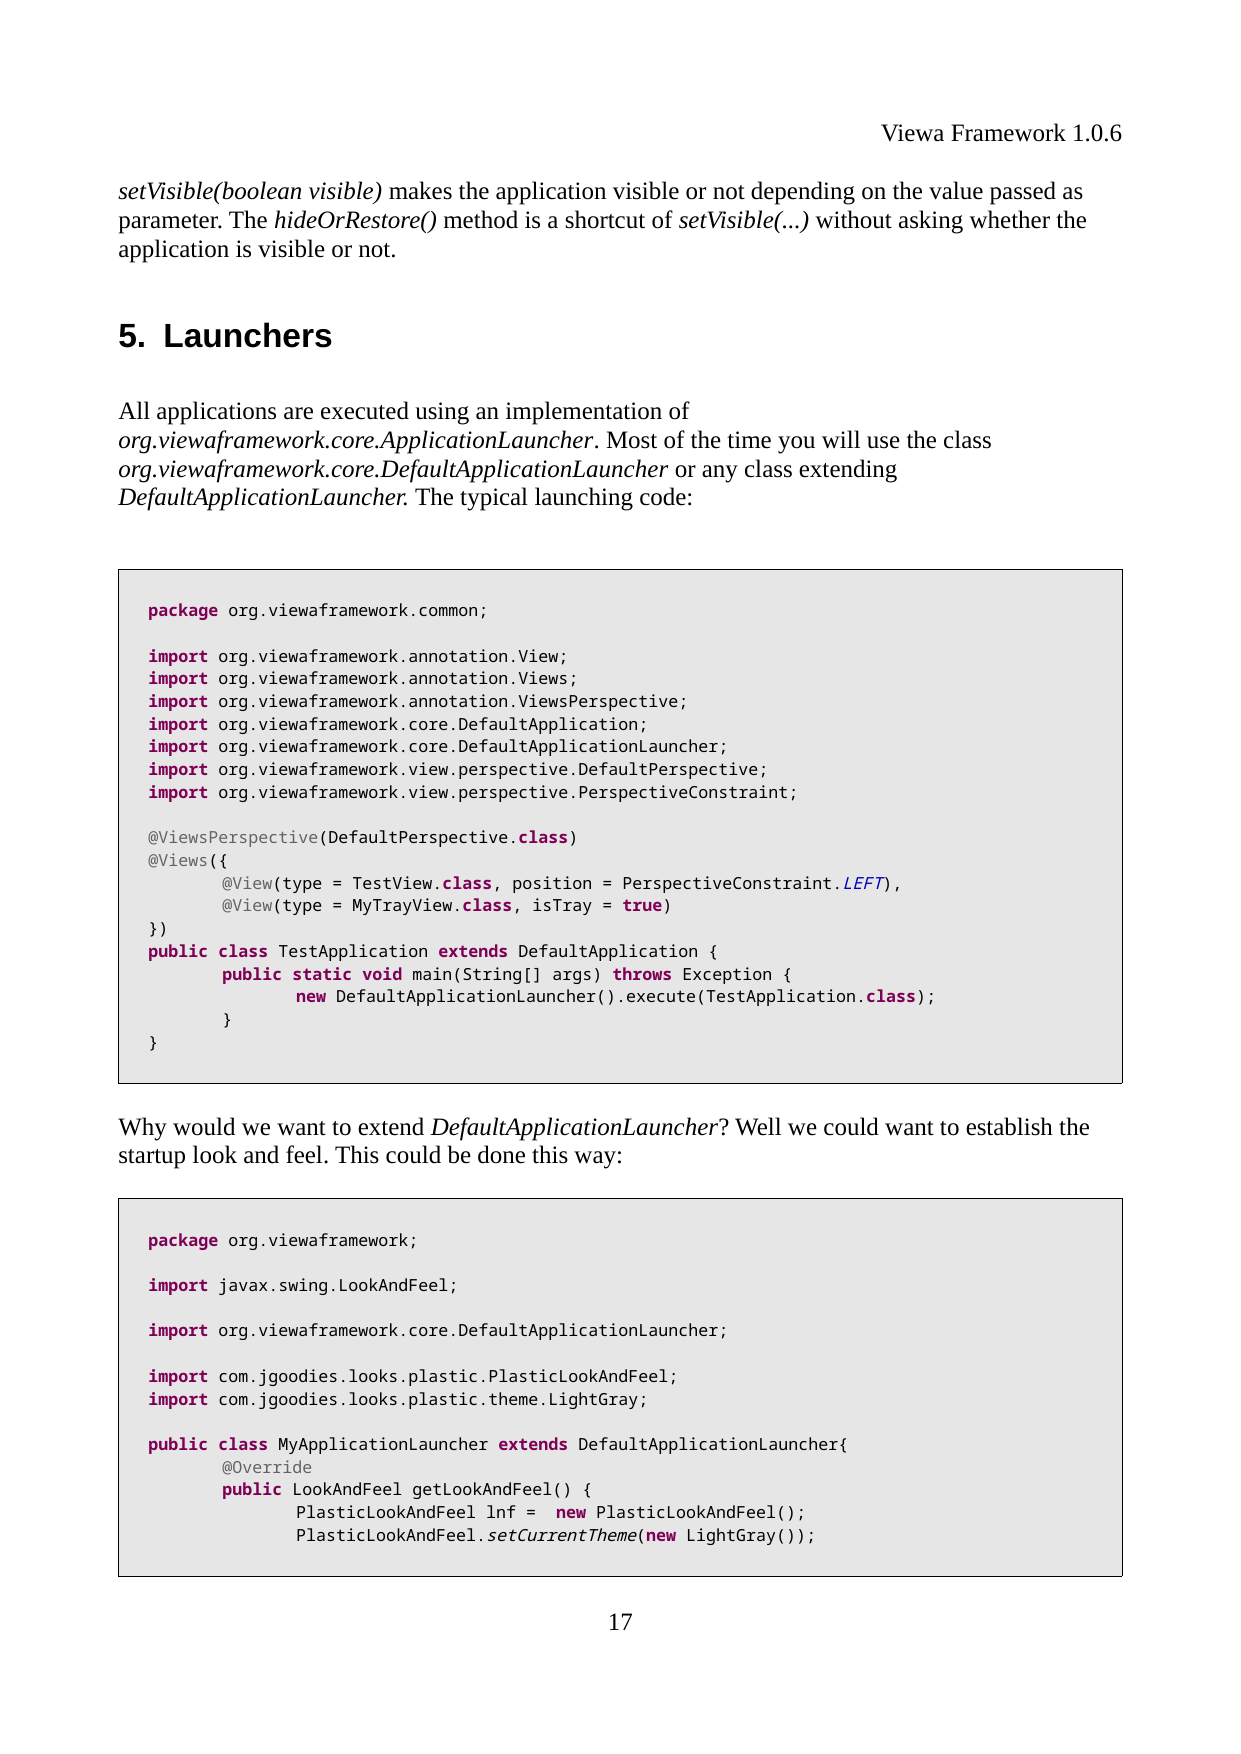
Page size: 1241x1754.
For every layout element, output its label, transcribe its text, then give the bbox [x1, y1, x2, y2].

subtitle Launchers [118, 316, 1122, 355]
table_header package org.viewaframework.common; import org.viewaframework.annotation.View; import org.viewaframework.annotation.Views; import org.viewaframework.annotation.ViewsPerspective; import org.viewaframework.core.DefaultApplication; import org.viewaframework.core.DefaultApplicationLauncher; import org.viewaframework.view.perspective.DefaultPerspective; import org.viewaframework.view.perspective.PerspectiveConstraint; @ViewsPerspective(DefaultPerspective.class) @Views({ @View(type = TestView.class, position = PerspectiveConstraint.LEFT), @View(type = MyTrayView.class, isTray = true) }) public class TestApplication extends DefaultApplication { public static void main(String[] args) throws Exception { new DefaultApplicationLauncher().execute(TestApplication.class); } } [119, 570, 1122, 1083]
text setVisible(boolean visible) makes the application visible or not depending on the value passed as parameter. The hideOrRestore() method is a shortcut of setVisible(...) without asking whether the application is visible or not. [118, 176, 1122, 263]
text All applications are executed using an implementation of org.viewaframework.core.ApplicationLauncher. Most of the time you will use the class org.viewaframework.core.DefaultApplicationLauncher or any class extending DefaultApplicationLauncher. The typical launching code: [118, 396, 1122, 511]
table_header package org.viewaframework; import javax.swing.LookAndFeel; import org.viewaframework.core.DefaultApplicationLauncher; import com.jgoodies.looks.plastic.PlasticLookAndFeel; import com.jgoodies.looks.plastic.theme.LightGray; public class MyApplicationLauncher extends DefaultApplicationLauncher{ @Override public LookAndFeel getLookAndFeel() { PlasticLookAndFeel lnf = new PlasticLookAndFeel(); PlasticLookAndFeel.setCurrentTheme(new LightGray()); [119, 1199, 1122, 1576]
text Why would we want to extend DefaultApplicationLauncher? Well we could want to establish the startup look and feel. This could be done this way: [118, 1112, 1122, 1169]
